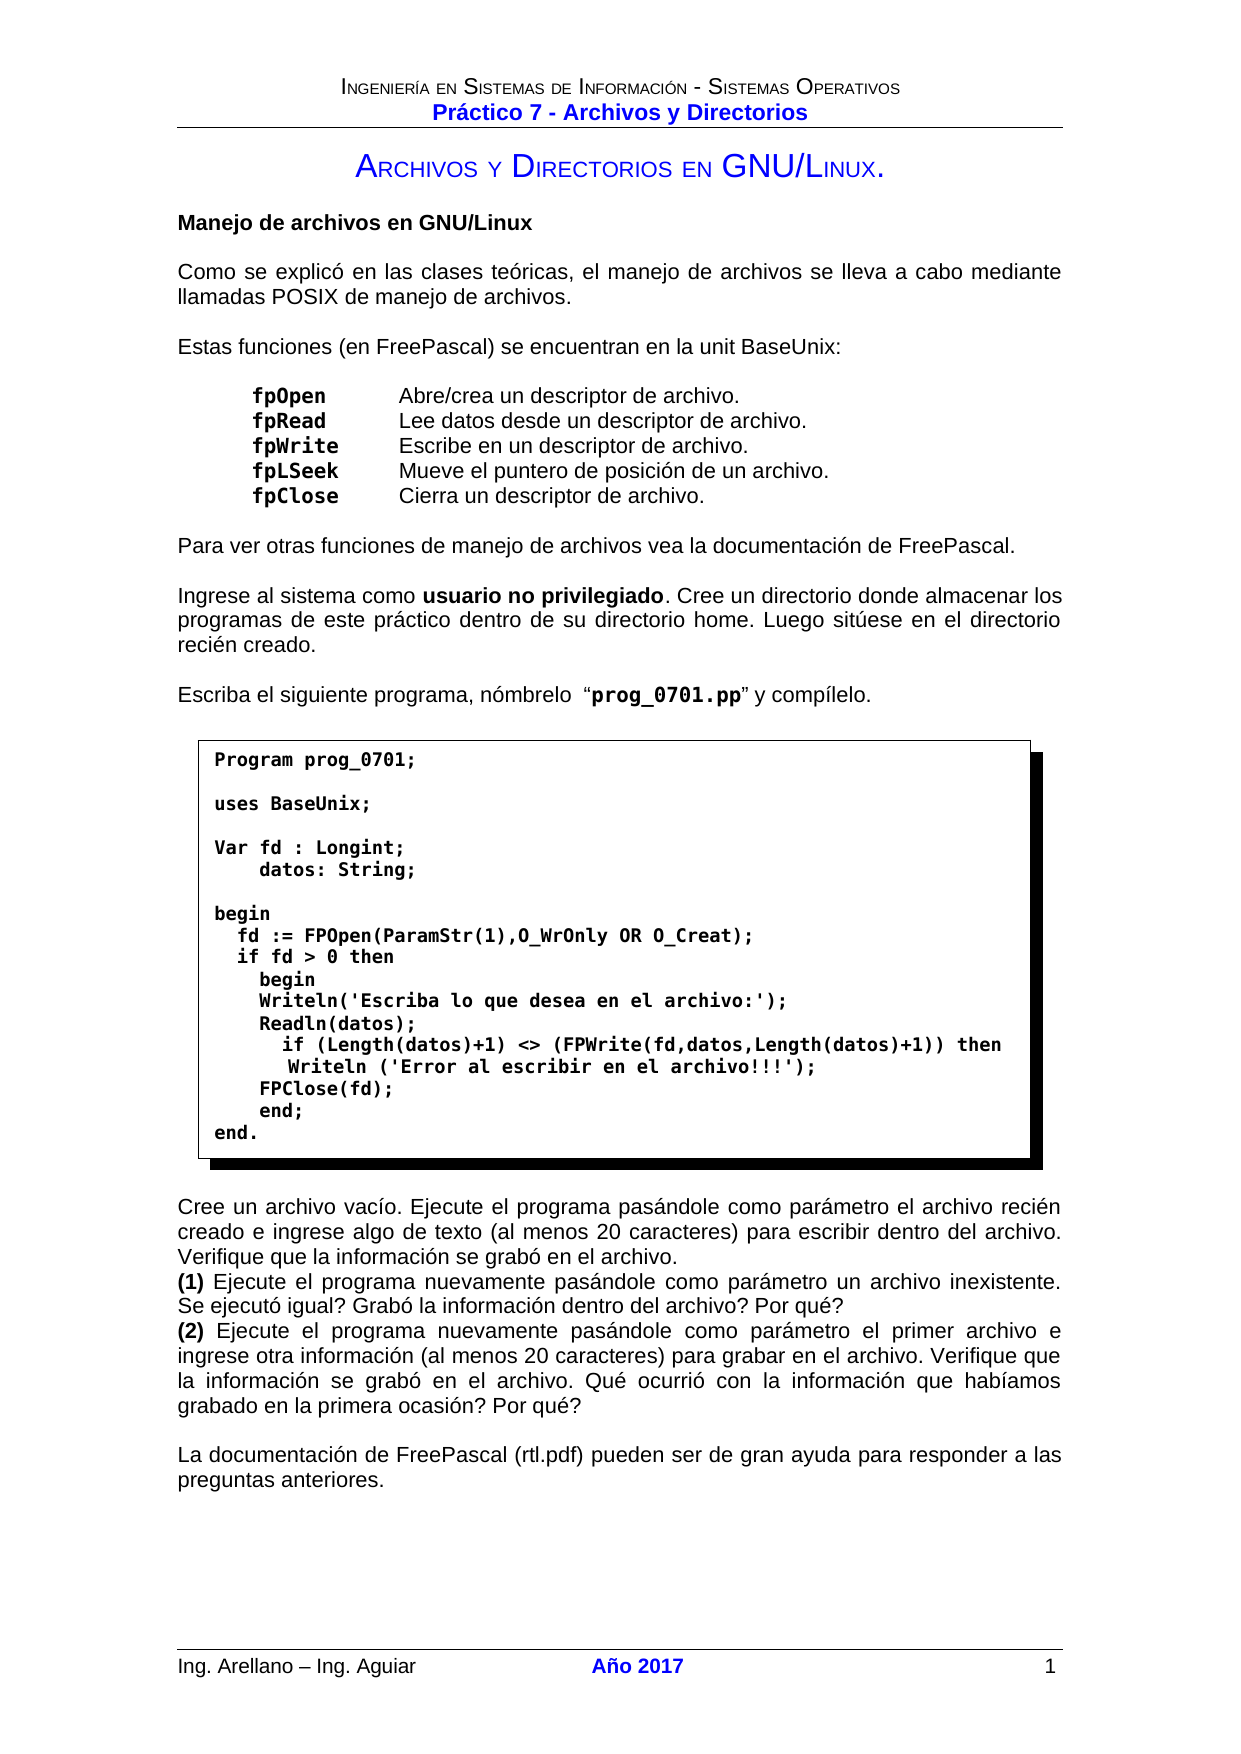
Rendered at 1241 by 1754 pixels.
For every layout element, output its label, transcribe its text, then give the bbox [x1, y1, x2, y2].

text Program prog_0701; [214, 749, 1013, 771]
text if fd > 0 then [214, 946, 1013, 968]
text (1) Ejecute el programa nuevamente pasándole como parámetro un archivo inexistente. Se ejecutó igual? Grabó la información dentro del archivo? Por qué? [177, 1269, 1063, 1319]
text (2) Ejecute el programa nuevamente pasándole como parámetro el primer archivo e ingrese otra información (al menos 20 caracteres) para grabar en el archivo. Verifique que la información se grabó en el archivo. Qué ocurrió con la información que habíamos grabado en la primera ocasión? Por qué? [177, 1319, 1063, 1418]
text FPClose(fd); [214, 1078, 1013, 1100]
text Escriba el siguiente programa, nómbrelo “prog_0701.pp” y compílelo. [177, 682, 1063, 707]
text Ingrese al sistema como usuario no privilegiado. Cree un directorio donde almacenar los programas de este práctico dentro de su directorio home. Luego sitúese en el directorio recién creado. [177, 583, 1063, 657]
text datos: String; [214, 858, 1013, 881]
text uses BaseUnix; [214, 793, 1013, 814]
text Cree un archivo vacío. Ejecute el programa pasándole como parámetro el archivo recién creado e ingrese algo de texto (al menos 20 caracteres) para escribir dentro del archivo. Verifique que la información se grabó en el archivo. [177, 1195, 1063, 1269]
text Manejo de archivos en GNU/Linux [177, 210, 1063, 235]
text begin [214, 902, 1013, 924]
text begin [214, 968, 1013, 990]
text Var fd : Longint; [214, 837, 1013, 858]
text Readln(datos); [214, 1012, 1013, 1034]
text if (Length(datos)+1) <> (FPWrite(fd,datos,Length(datos)+1)) then Writeln ('Error al escribir en el archivo!!!'); [214, 1034, 1013, 1078]
text Como se explicó en las clases teóricas, el manejo de archivos se lleva a cabo mediante llamadas POSIX de manejo de archivos. [177, 260, 1063, 309]
text end; [214, 1100, 1013, 1122]
text Writeln('Escriba lo que desea en el archivo:'); [214, 990, 1013, 1012]
text fpOpen Abre/crea un descriptor de archivo. [177, 384, 1063, 409]
text end. [214, 1122, 1013, 1144]
text fpWrite Escribe en un descriptor de archivo. [177, 434, 1063, 459]
text Estas funciones (en FreePascal) se encuentran en la unit BaseUnix: [177, 334, 1063, 359]
text Archivos y Directorios en GNU/Linux. [177, 148, 1063, 185]
text fd := FPOpen(ParamStr(1),O_WrOnly OR O_Creat); [214, 924, 1013, 946]
text Para ver otras funciones de manejo de archivos vea la documentación de FreePascal. [177, 533, 1063, 558]
text fpLSeek Mueve el puntero de posición de un archivo. [177, 459, 1063, 484]
text fpRead Lee datos desde un descriptor de archivo. [177, 409, 1063, 434]
text fpClose Cierra un descriptor de archivo. [177, 484, 1063, 509]
text La documentación de FreePascal (rtl.pdf) pueden ser de gran ayuda para responder a las preguntas anteriores. [177, 1443, 1063, 1492]
